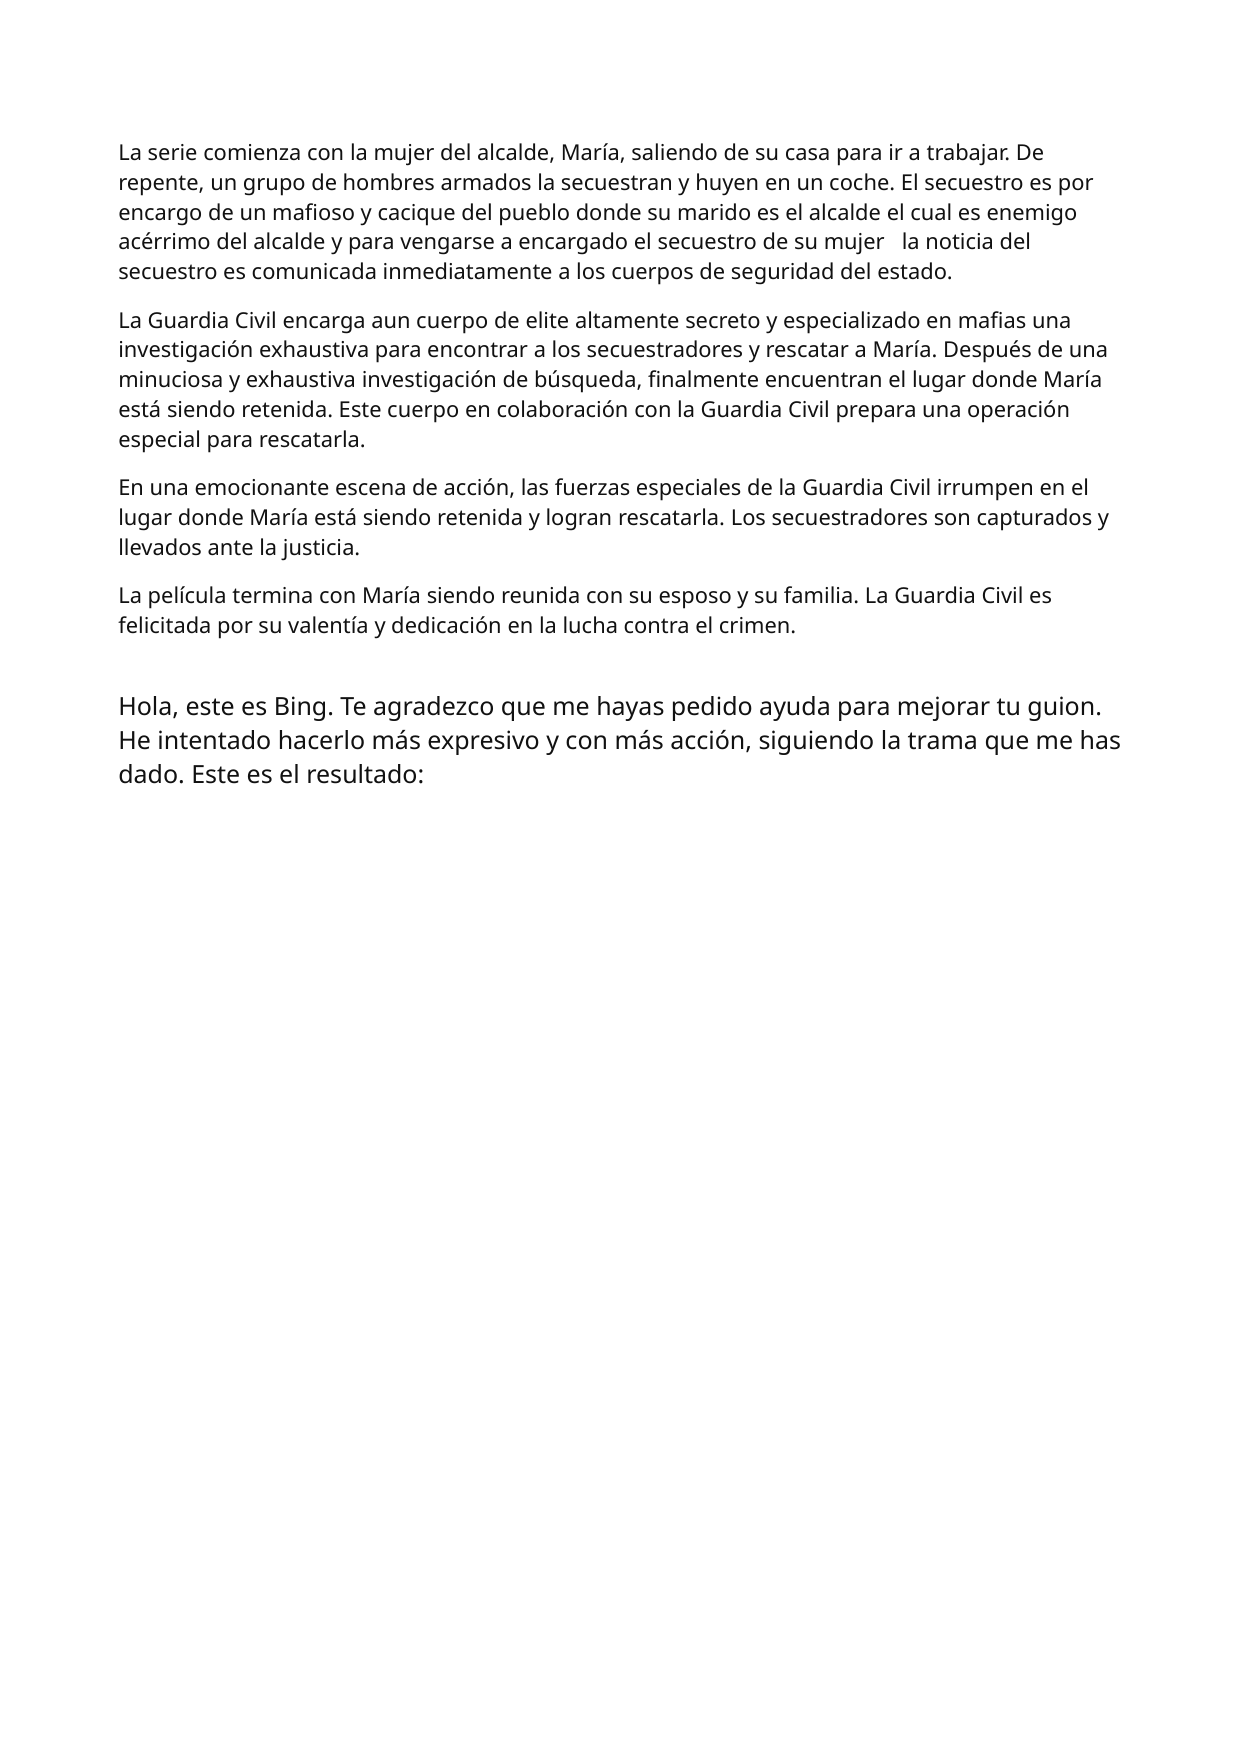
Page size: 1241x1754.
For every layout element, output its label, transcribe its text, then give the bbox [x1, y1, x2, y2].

text Hola, este es Bing. Te agradezco que me hayas pedido ayuda para mejorar tu guion. He intentado hacerlo más expresivo y con más acción, siguiendo la trama que me has dado. Este es el resultado: [118, 688, 1122, 791]
text La serie comienza con la mujer del alcalde, María, saliendo de su casa para ir a trabajar. De repente, un grupo de hombres armados la secuestran y huyen en un coche. El secuestro es por encargo de un mafioso y cacique del pueblo donde su marido es el alcalde el cual es enemigo acérrimo del alcalde y para vengarse a encargado el secuestro de su mujer la noticia del secuestro es comunicada inmediatamente a los cuerpos de seguridad del estado. [118, 137, 1122, 286]
text En una emocionante escena de acción, las fuerzas especiales de la Guardia Civil irrumpen en el lugar donde María está siendo retenida y logran rescatarla. Los secuestradores son capturados y llevados ante la justicia. [118, 472, 1122, 562]
text La Guardia Civil encarga aun cuerpo de elite altamente secreto y especializado en mafias una investigación exhaustiva para encontrar a los secuestradores y rescatar a María. Después de una minuciosa y exhaustiva investigación de búsqueda, finalmente encuentran el lugar donde María está siendo retenida. Este cuerpo en colaboración con la Guardia Civil prepara una operación especial para rescatarla. [118, 304, 1122, 453]
text La película termina con María siendo reunida con su esposo y su familia. La Guardia Civil es felicitada por su valentía y dedicación en la lucha contra el crimen. [118, 580, 1122, 640]
